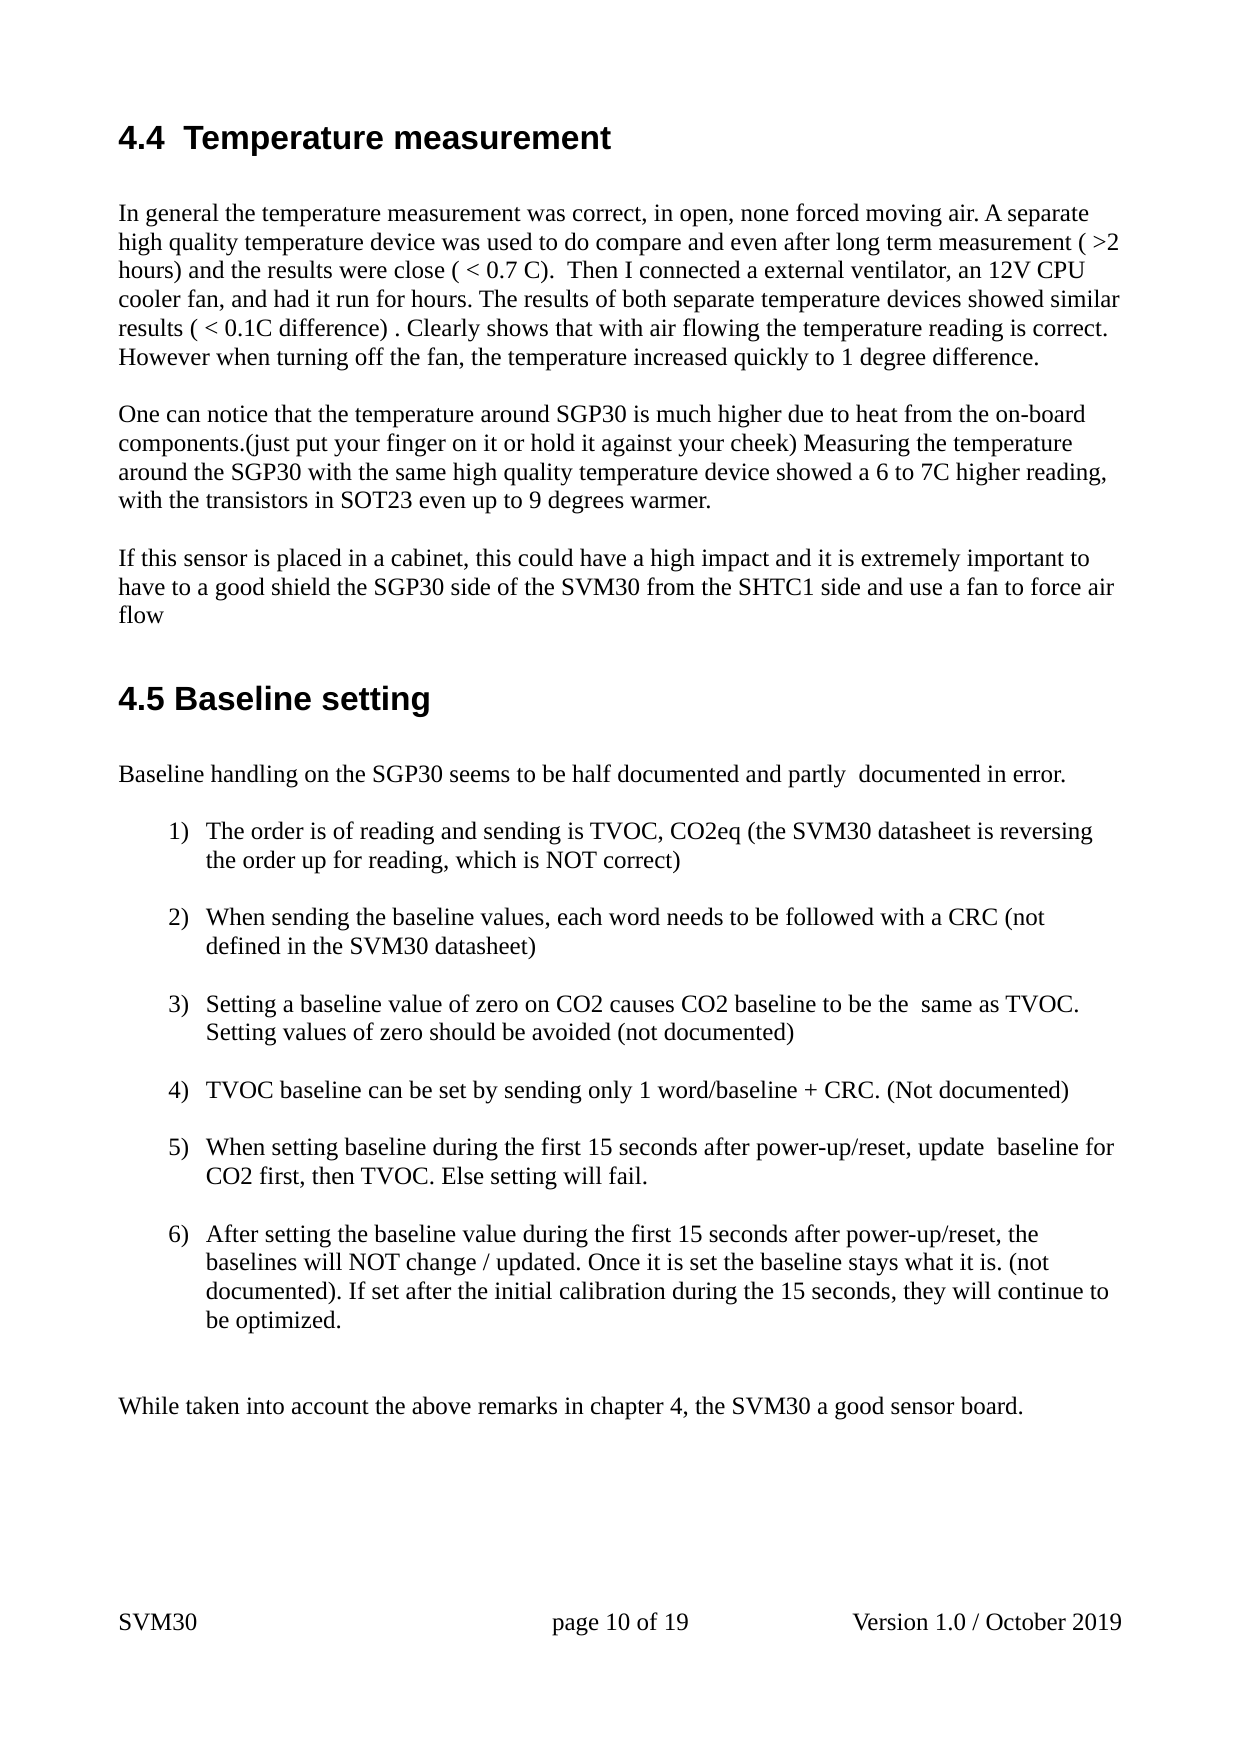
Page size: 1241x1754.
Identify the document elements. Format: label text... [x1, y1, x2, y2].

text Baseline handling on the SGP30 seems to be half documented and partly documented in error. [118, 759, 1122, 787]
subtitle 4.5 Baseline setting [118, 679, 1122, 717]
text While taken into account the above remarks in chapter 4, the SVM30 a good sensor board. [118, 1391, 1122, 1420]
list When sending the baseline values, each word needs to be followed with a CRC (not defined in the SVM30 datasheet) [168, 902, 1122, 960]
text If this sensor is placed in a cabinet, this could have a high impact and it is extremely important to have to a good shield the SGP30 side of the SVM30 from the SHTC1 side and use a fan to force air flow [118, 543, 1122, 629]
list TVOC baseline can be set by sending only 1 word/baseline + CRC. (Not documented) [168, 1075, 1122, 1104]
text One can notice that the temperature around SGP30 is much higher due to heat from the on-board components.(just put your finger on it or hold it against your cheek) Measuring the temperature around the SGP30 with the same high quality temperature device showed a 6 to 7C higher reading, with the transistors in SOT23 even up to 9 degrees warmer. [118, 399, 1122, 514]
list When setting baseline during the first 15 seconds after power-up/reset, update baseline for CO2 first, then TVOC. Else setting will fail. [168, 1132, 1122, 1190]
list The order is of reading and sending is TVOC, CO2eq (the SVM30 datasheet is reversing the order up for reading, which is NOT correct) [168, 816, 1122, 874]
list After setting the baseline value during the first 15 seconds after power-up/reset, the baselines will NOT change / updated. Once it is set the baseline stays what it is. (not documented). If set after the initial calibration during the 15 seconds, they will continue to be optimized. [168, 1219, 1122, 1334]
subtitle 4.4 Temperature measurement [118, 118, 1122, 157]
list Setting a baseline value of zero on CO2 causes CO2 baseline to be the same as TVOC. Setting values of zero should be avoided (not documented) [168, 989, 1122, 1046]
text In general the temperature measurement was correct, in open, none forced moving air. A separate high quality temperature device was used to do compare and even after long term measurement ( >2 hours) and the results were close ( < 0.7 C). Then I connected a external ventilator, an 12V CPU cooler fan, and had it run for hours. The results of both separate temperature devices showed similar results ( < 0.1C difference) . Clearly shows that with air flowing the temperature reading is correct. However when turning off the fan, the temperature increased quickly to 1 degree difference. [118, 198, 1122, 371]
